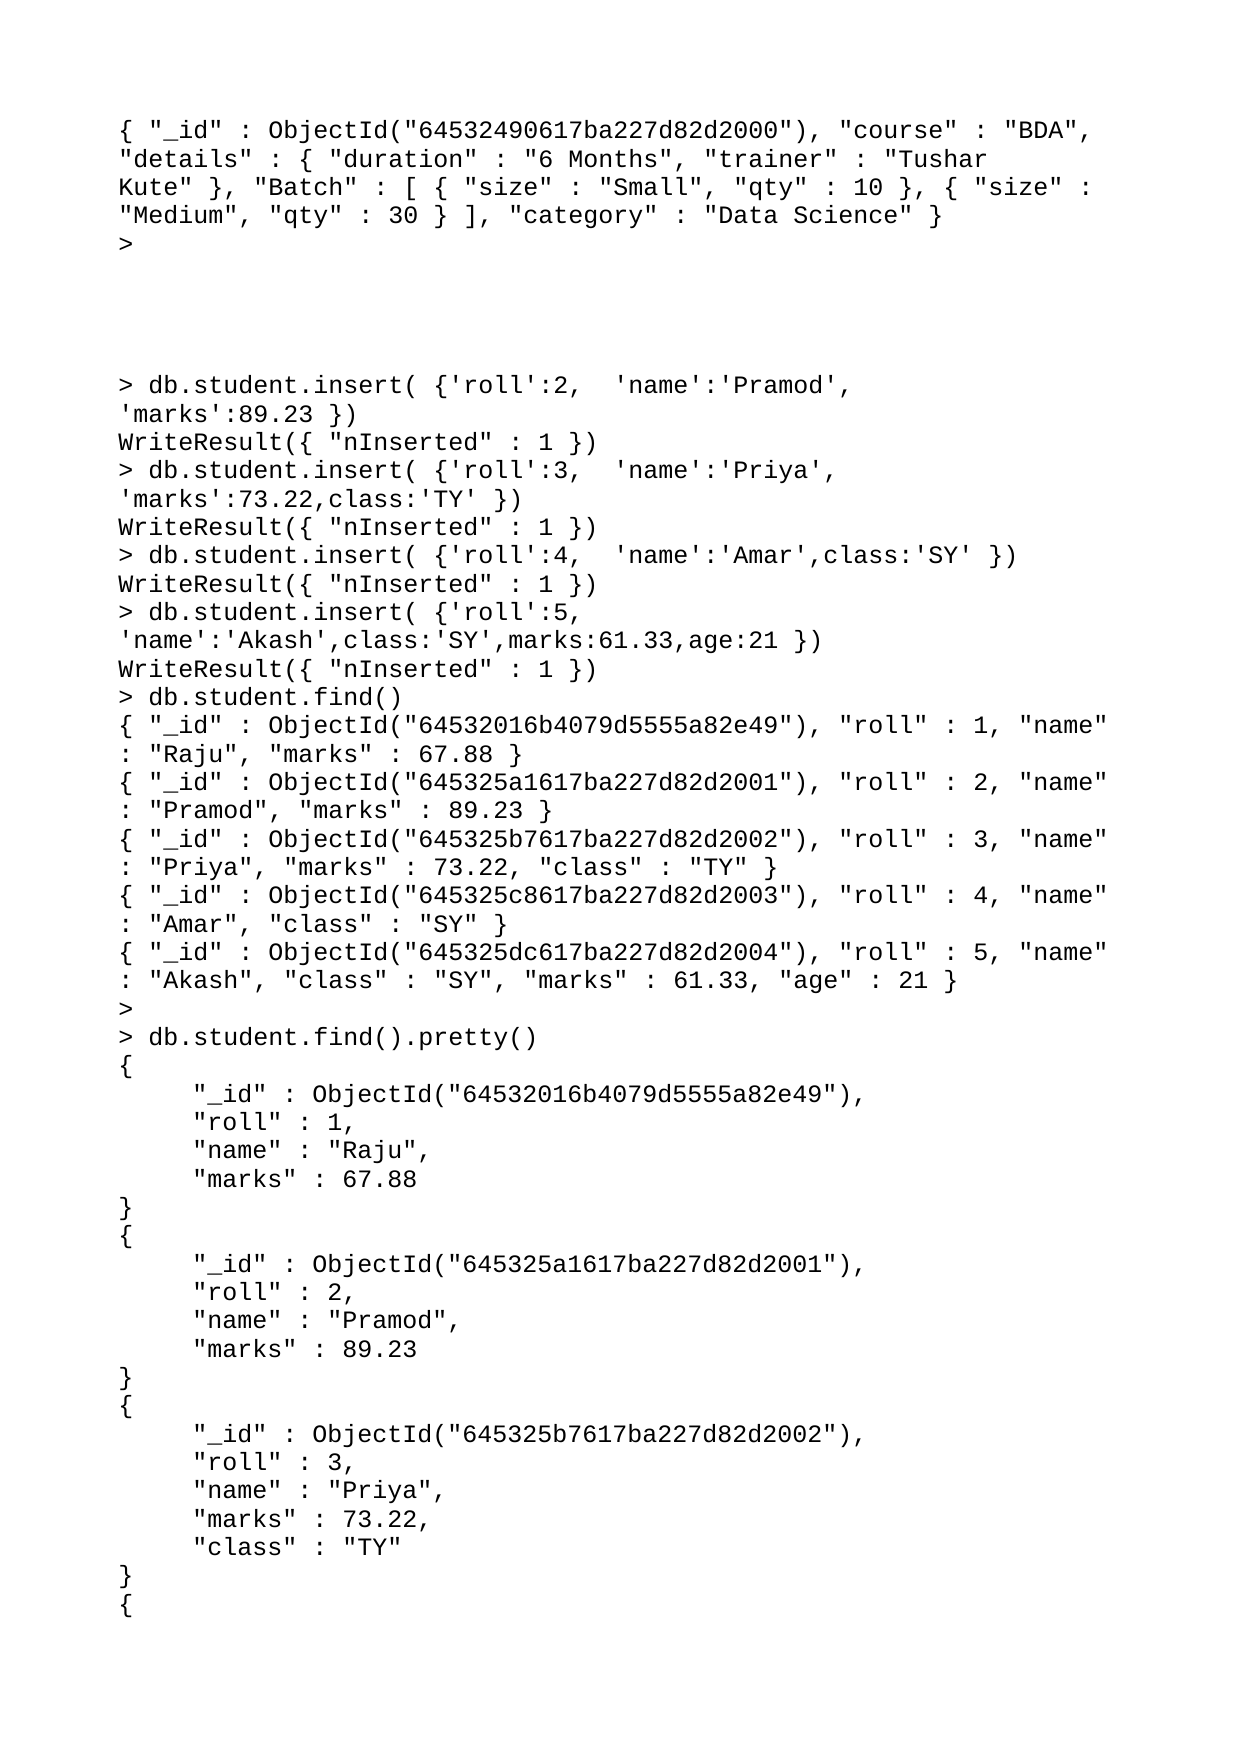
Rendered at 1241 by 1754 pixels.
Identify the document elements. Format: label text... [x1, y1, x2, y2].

text { [118, 1053, 1122, 1081]
text "roll" : 2, [118, 1280, 1122, 1308]
text > [118, 996, 1122, 1025]
text "name" : "Priya", [118, 1478, 1122, 1506]
text "_id" : ObjectId("645325a1617ba227d82d2001"), [118, 1251, 1122, 1280]
text WriteResult({ "nInserted" : 1 }) [118, 430, 1122, 458]
text > db.student.insert( {'roll':4, 'name':'Amar',class:'SY' }) [118, 543, 1122, 571]
text { [118, 1223, 1122, 1251]
text WriteResult({ "nInserted" : 1 }) [118, 656, 1122, 685]
text "name" : "Pramod", [118, 1308, 1122, 1336]
text { [118, 1393, 1122, 1421]
text "marks" : 89.23 [118, 1336, 1122, 1365]
text WriteResult({ "nInserted" : 1 }) [118, 571, 1122, 600]
text } [118, 1563, 1122, 1591]
text "marks" : 67.88 [118, 1166, 1122, 1195]
text "_id" : ObjectId("645325b7617ba227d82d2002"), [118, 1421, 1122, 1450]
text { "_id" : ObjectId("645325c8617ba227d82d2003"), "roll" : 4, "name" : "Amar", "class" : "SY" } [118, 883, 1122, 940]
text } [118, 1365, 1122, 1393]
text } [118, 1195, 1122, 1223]
text "name" : "Raju", [118, 1138, 1122, 1166]
text { "_id" : ObjectId("64532016b4079d5555a82e49"), "roll" : 1, "name" : "Raju", "marks" : 67.88 } [118, 713, 1122, 770]
text > db.student.insert( {'roll':3, 'name':'Priya', 'marks':73.22,class:'TY' }) [118, 458, 1122, 515]
text { "_id" : ObjectId("64532490617ba227d82d2000"), "course" : "BDA", "details" : { "duration" : "6 Months", "trainer" : "Tushar Kute" }, "Batch" : [ { "size" : "Small", "qty" : 10 }, { "size" : "Medium", "qty" : 30 } ], "category" : "Data Science" } [118, 118, 1122, 231]
text { "_id" : ObjectId("645325a1617ba227d82d2001"), "roll" : 2, "name" : "Pramod", "marks" : 89.23 } [118, 770, 1122, 826]
text "roll" : 3, [118, 1450, 1122, 1478]
text > db.student.insert( {'roll':2, 'name':'Pramod', 'marks':89.23 }) [118, 373, 1122, 430]
text { "_id" : ObjectId("645325b7617ba227d82d2002"), "roll" : 3, "name" : "Priya", "marks" : 73.22, "class" : "TY" } [118, 826, 1122, 883]
text WriteResult({ "nInserted" : 1 }) [118, 515, 1122, 543]
text "class" : "TY" [118, 1535, 1122, 1563]
text "roll" : 1, [118, 1110, 1122, 1138]
text "marks" : 73.22, [118, 1506, 1122, 1535]
text > [118, 231, 1122, 260]
text { [118, 1591, 1122, 1620]
text > db.student.find().pretty() [118, 1025, 1122, 1053]
text > db.student.insert( {'roll':5, 'name':'Akash',class:'SY',marks:61.33,age:21 }) [118, 600, 1122, 656]
text > db.student.find() [118, 685, 1122, 713]
text { "_id" : ObjectId("645325dc617ba227d82d2004"), "roll" : 5, "name" : "Akash", "class" : "SY", "marks" : 61.33, "age" : 21 } [118, 940, 1122, 996]
text "_id" : ObjectId("64532016b4079d5555a82e49"), [118, 1081, 1122, 1110]
